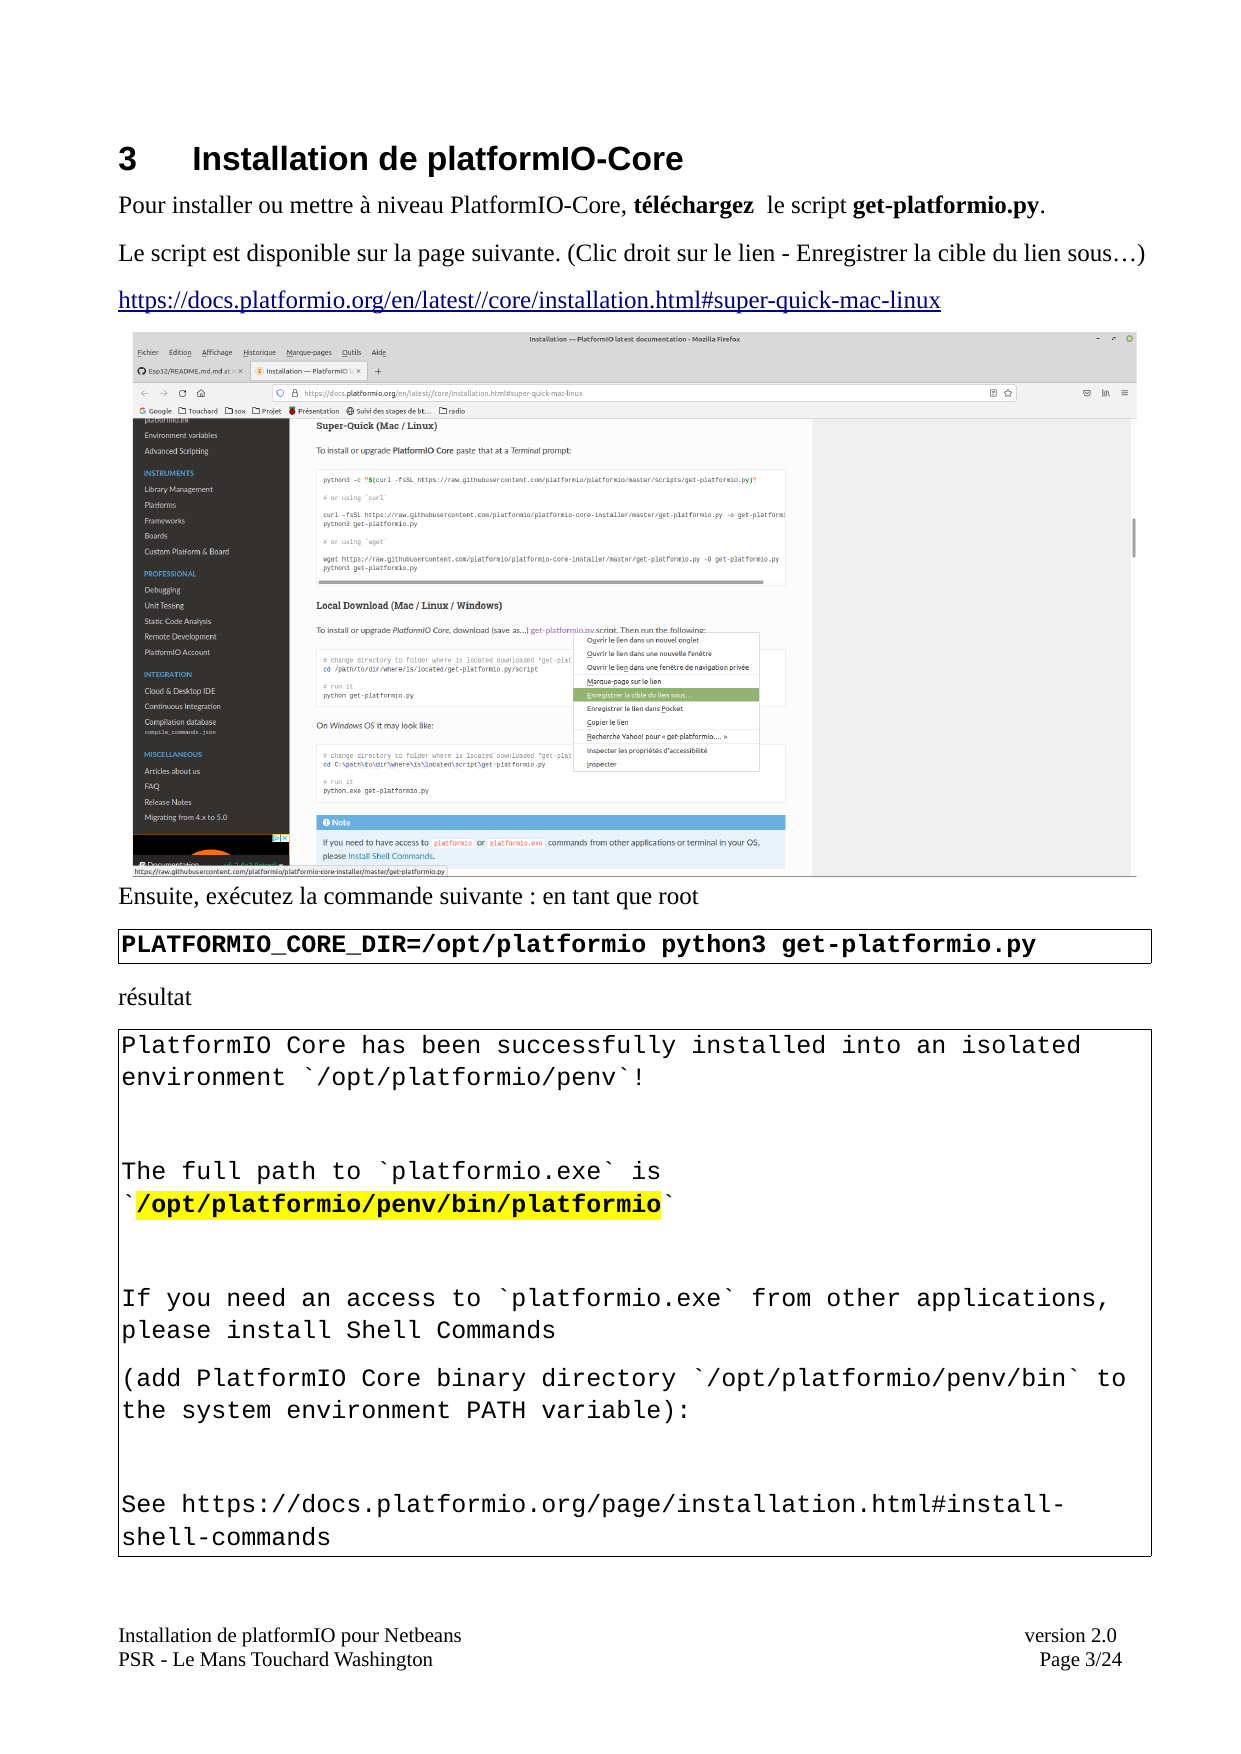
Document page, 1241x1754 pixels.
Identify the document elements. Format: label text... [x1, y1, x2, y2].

text PlatformIO Core has been successfully installed into an isolated environment `/opt/platformio/penv`! [119, 1030, 1151, 1093]
text Pour installer ou mettre à niveau PlatformIO-Core, téléchargez le script get-platformio.py. [118, 190, 1151, 219]
text PLATFORMIO_CORE_DIR=/opt/platformio python3 get-platformio.py [119, 930, 1151, 963]
text The full path to `platformio.exe` is `/opt/platformio/penv/bin/platformio` [119, 1156, 1151, 1220]
text See https://docs.platformio.org/page/installation.html#install-shell-commands [119, 1489, 1151, 1556]
text Ensuite, exécutez la commande suivante : en tant que root [118, 333, 1151, 910]
text (add PlatformIO Core binary directory `/opt/platformio/penv/bin` to the system environment PATH variable): [119, 1362, 1151, 1426]
picture [132, 332, 1137, 877]
subtitle Installation de platformIO-Core [118, 139, 1151, 178]
text résultat [118, 982, 1151, 1010]
text If you need an access to `platformio.exe` from other applications, please install Shell Commands [119, 1283, 1151, 1346]
text https://docs.platformio.org/en/latest//core/installation.html#super-quick-mac-linux [118, 285, 1151, 314]
text Le script est disponible sur la page suivante. (Clic droit sur le lien - Enregistrer la cible du lien sous…) [118, 238, 1151, 266]
